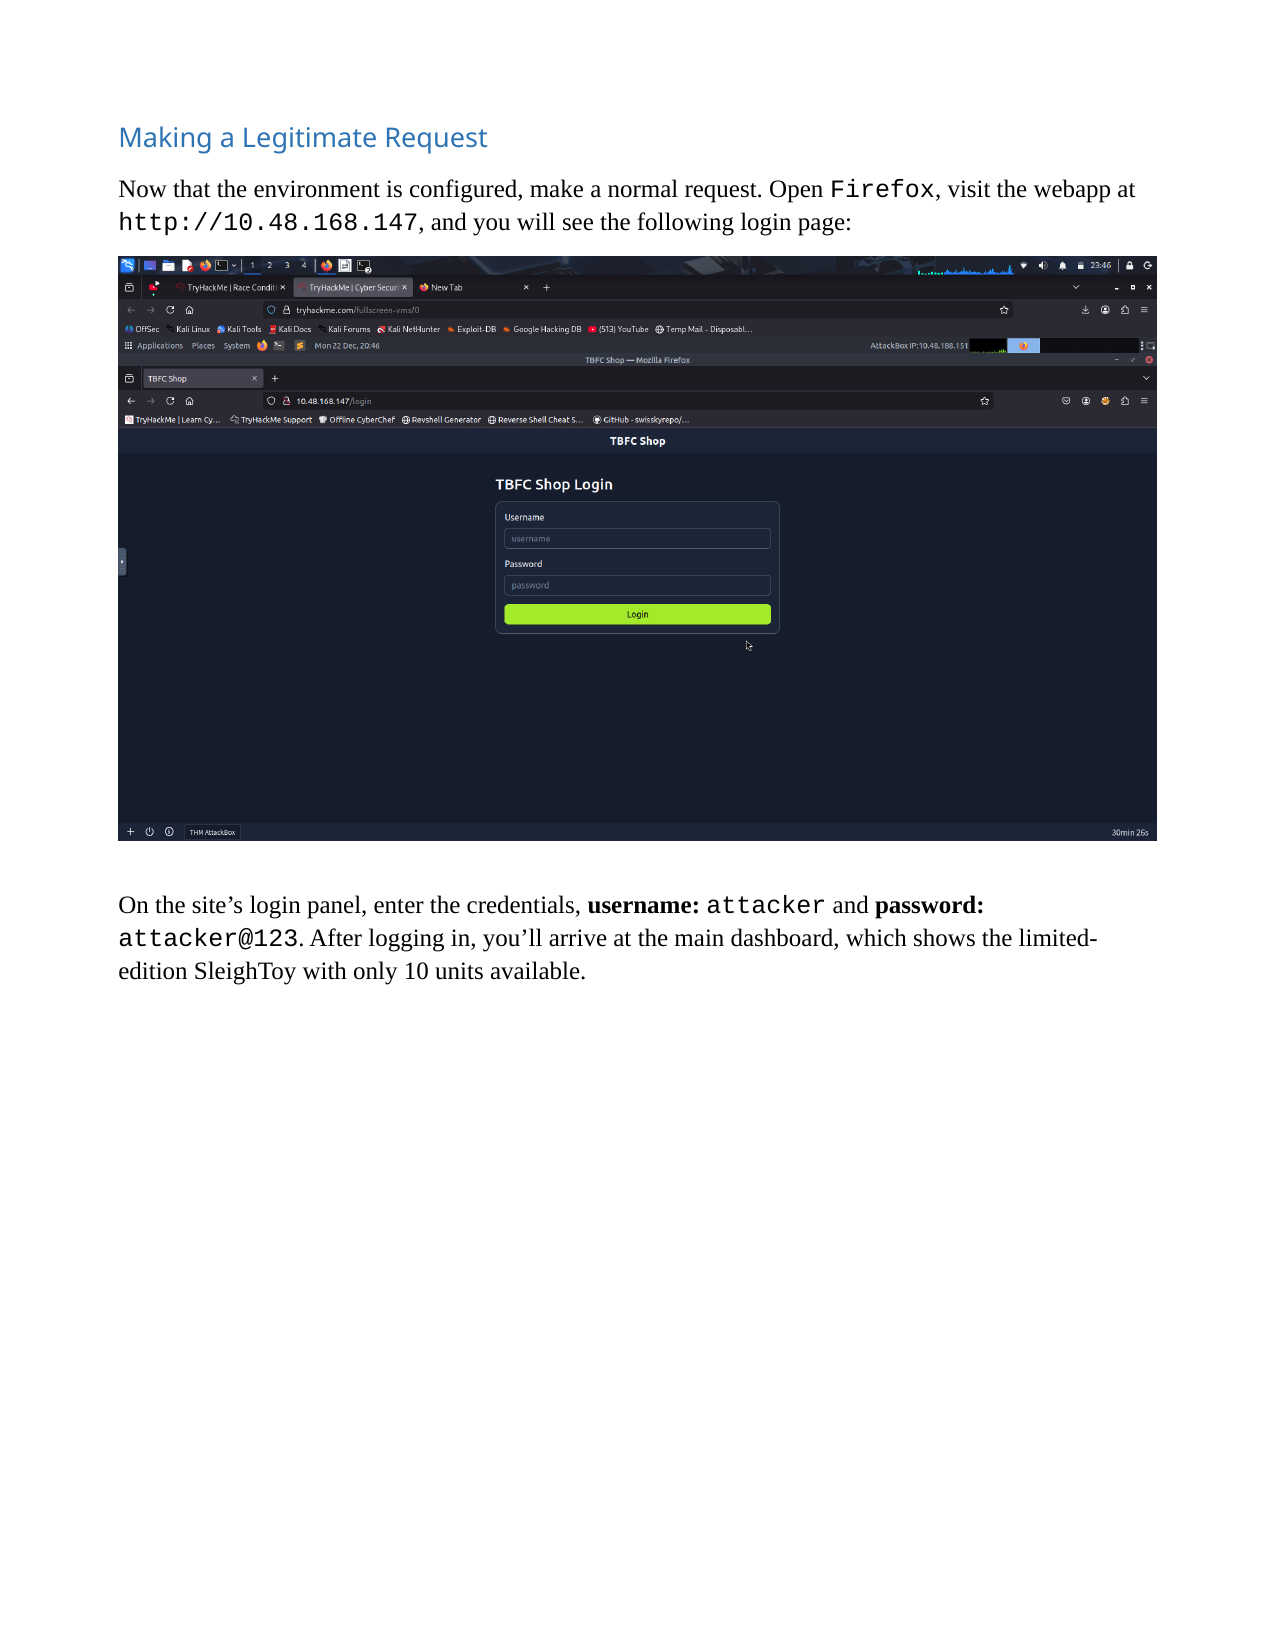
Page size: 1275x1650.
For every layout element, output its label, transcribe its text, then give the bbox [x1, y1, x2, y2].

text Now that the environment is configured, make a normal request. Open Firefox, visit the webapp at http://10.48.168.147, and you will see the following login page: [118, 174, 1157, 238]
picture [118, 256, 1157, 841]
subtitle Making a Legitimate Request [118, 118, 1157, 155]
text On the site’s login panel, enter the credentials, username: attacker and password: attacker@123. After logging in, you’ll arrive at the main dashboard, which shows the limited-edition SleighToy with only 10 units available. [118, 890, 1157, 984]
